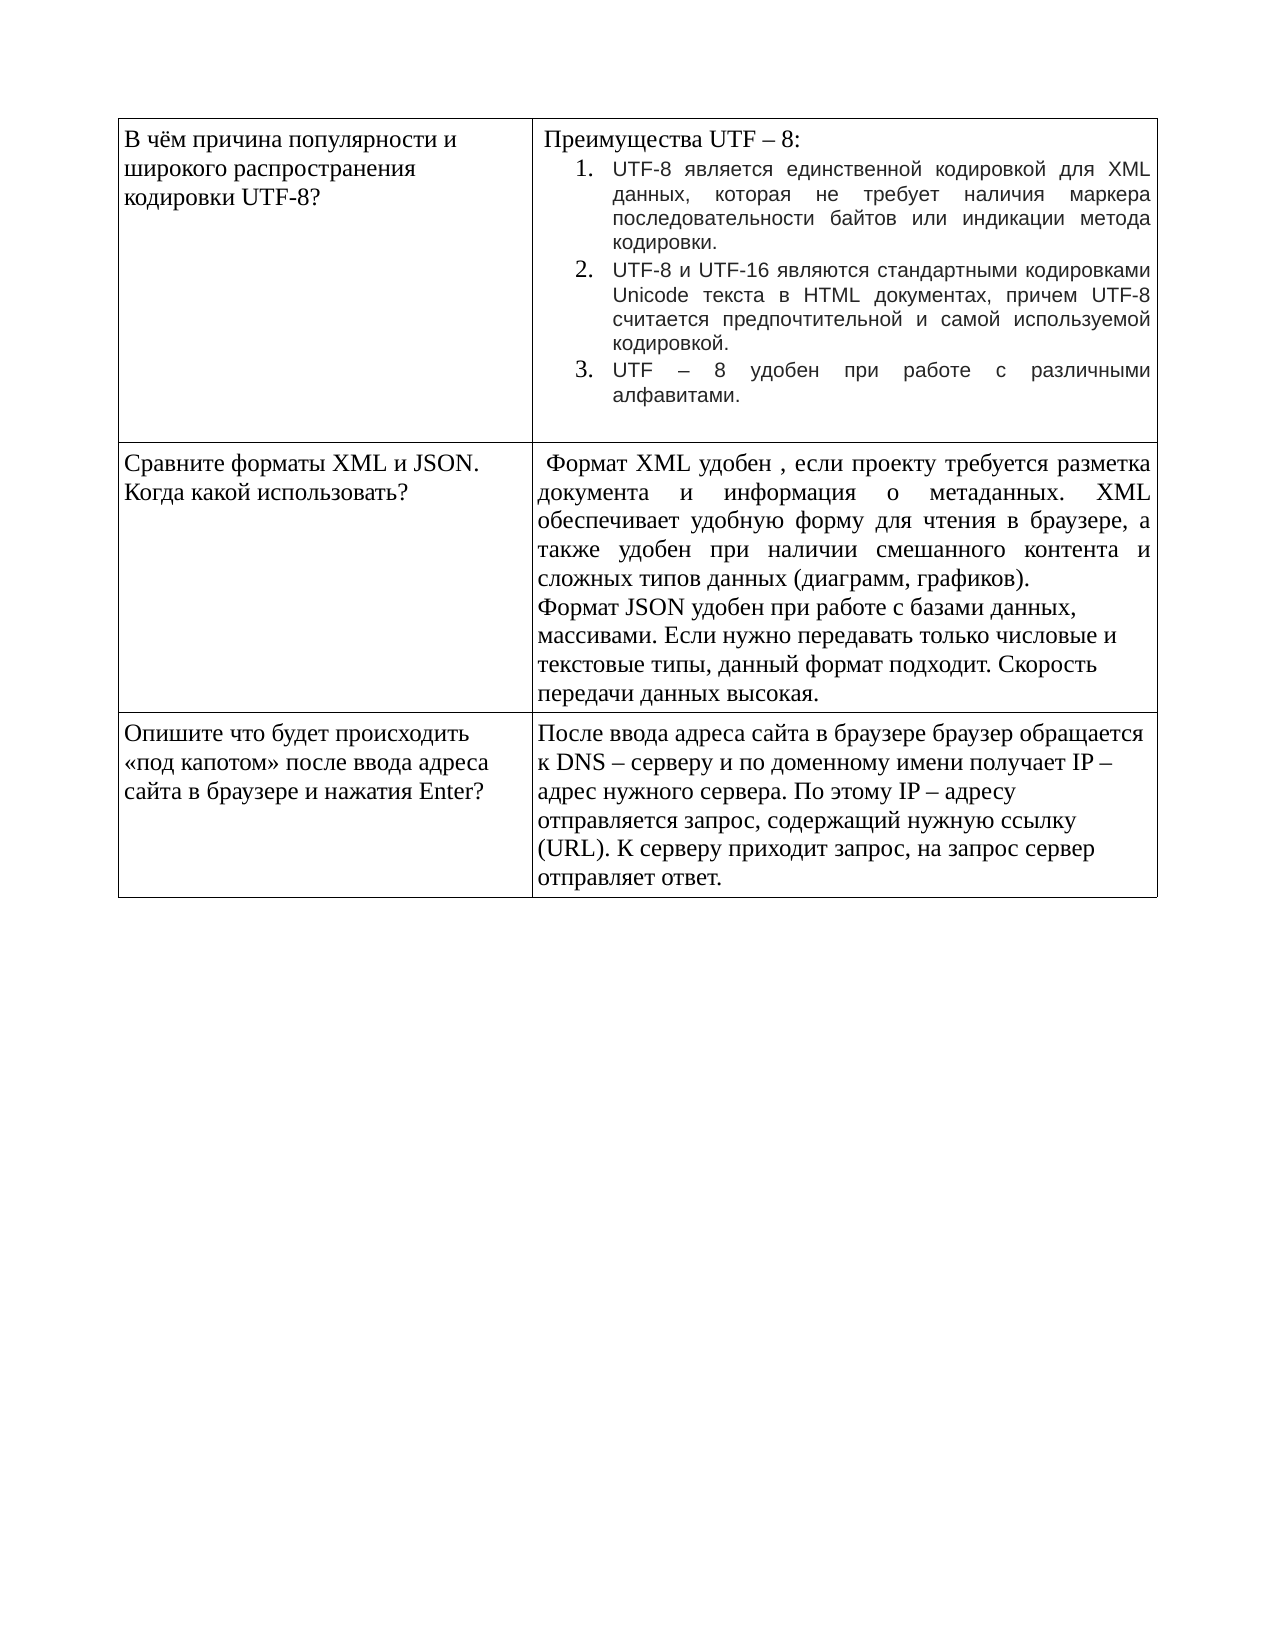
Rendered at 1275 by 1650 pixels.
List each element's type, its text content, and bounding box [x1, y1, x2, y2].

table_cell Опишите что будет происходить «под капотом» после ввода адреса сайта в браузере и нажатия Enter? [119, 713, 532, 897]
table_cell Сравните форматы XML и JSON. Когда какой использовать? [119, 443, 532, 712]
table_cell После ввода адреса сайта в браузере браузер обращается к DNS – серверу и по доменному имени получает IP – адрес нужного сервера. По этому IP – адресу отправляется запрос, содержащий нужную ссылку (URL). К серверу приходит запрос, на запрос сервер отправляет ответ. [533, 713, 1157, 897]
table_cell Формат XML удобен , если проекту требуется разметка документа и информация о метаданных. XML обеспечивает удобную форму для чтения в браузере, а также удобен при наличии смешанного контента и сложных типов данных (диаграмм, графиков). Формат JSON удобен при работе с базами данных, массивами. Если нужно передавать только числовые и текстовые типы, данный формат подходит. Скорость передачи данных высокая. [533, 443, 1157, 712]
table_cell Преимущества UTF – 8: UTF-8 является единственной кодировкой для XML данных, которая не требует наличия маркера последовательности байтов или индикации метода кодировки. UTF-8 и UTF-16 являются стандартными кодировками Unicode текста в HTML документах, причем UTF-8 считается предпочтительной и самой используемой кодировкой. UTF – 8 удобен при работе с различными алфавитами. [533, 119, 1157, 442]
table_cell В чём причина популярности и широкого распространения кодировки UTF-8? [119, 119, 532, 442]
